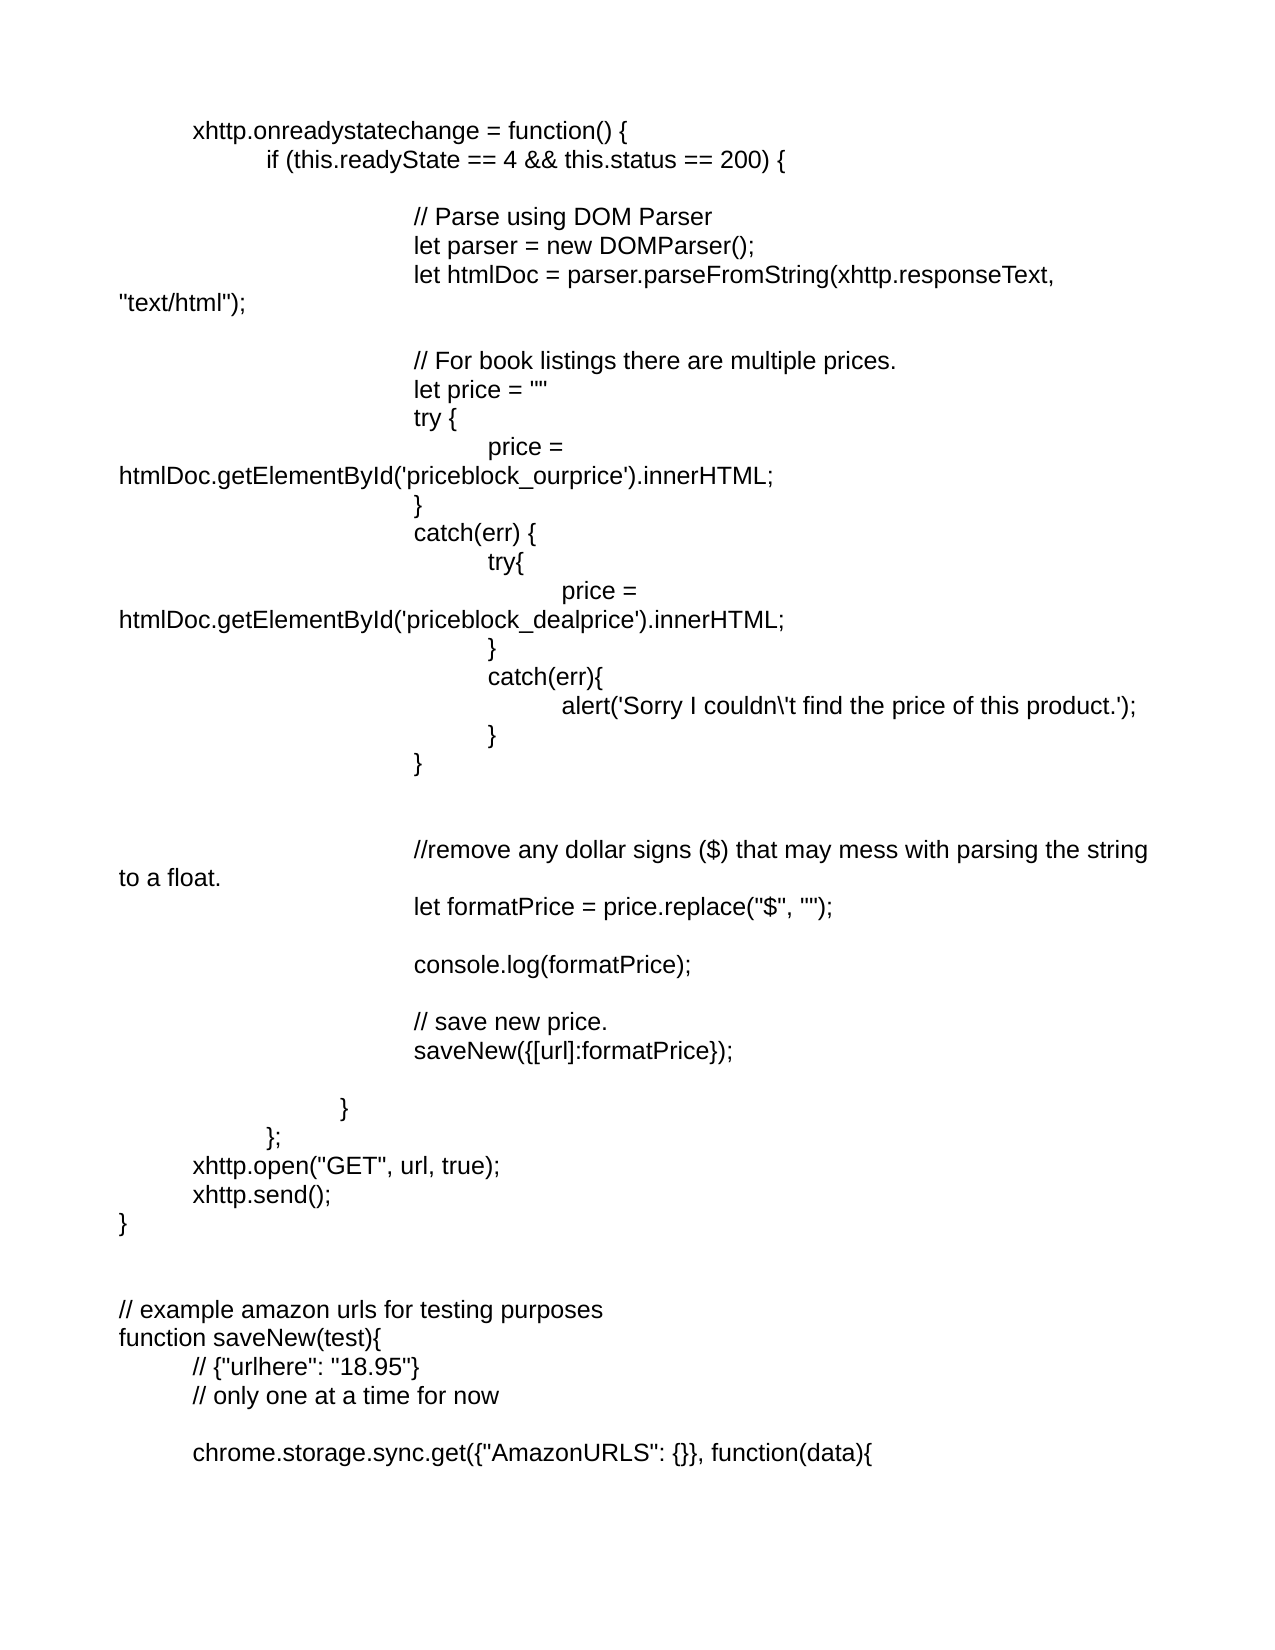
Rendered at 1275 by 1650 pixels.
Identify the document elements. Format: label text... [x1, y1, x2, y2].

text try { [119, 403, 1156, 432]
text try{ [119, 547, 1156, 576]
text let parser = new DOMParser(); [119, 231, 1156, 259]
text function saveNew(test){ [119, 1323, 1156, 1352]
text // Parse using DOM Parser [119, 202, 1156, 231]
text // only one at a time for now [119, 1381, 1156, 1409]
text } [119, 748, 1156, 777]
text // save new price. [119, 1007, 1156, 1036]
text chrome.storage.sync.get({"AmazonURLS": {}}, function(data){ [119, 1438, 1156, 1467]
text } [119, 719, 1156, 748]
text alert('Sorry I couldn\'t find the price of this product.'); [119, 691, 1156, 719]
text } [119, 489, 1156, 518]
text xhttp.send(); [119, 1179, 1156, 1208]
text xhttp.onreadystatechange = function() { [119, 116, 1156, 144]
text } [119, 1208, 1156, 1237]
text //remove any dollar signs ($) that may mess with parsing the string to a float. [119, 834, 1156, 892]
text // {"urlhere": "18.95"} [119, 1352, 1156, 1381]
text price = htmlDoc.getElementById('priceblock_ourprice').innerHTML; [119, 432, 1156, 489]
text // For book listings there are multiple prices. [119, 346, 1156, 374]
text } [119, 1093, 1156, 1122]
text // example amazon urls for testing purposes [119, 1294, 1156, 1323]
text }; [119, 1122, 1156, 1151]
text saveNew({[url]:formatPrice}); [119, 1036, 1156, 1064]
text price = htmlDoc.getElementById('priceblock_dealprice').innerHTML; [119, 576, 1156, 633]
text console.log(formatPrice); [119, 949, 1156, 978]
text let formatPrice = price.replace("$", ""); [119, 892, 1156, 921]
text xhttp.open("GET", url, true); [119, 1151, 1156, 1179]
text if (this.readyState == 4 && this.status == 200) { [119, 144, 1156, 173]
text let htmlDoc = parser.parseFromString(xhttp.responseText, "text/html"); [119, 259, 1156, 317]
text catch(err){ [119, 662, 1156, 691]
text let price = "" [119, 374, 1156, 403]
text catch(err) { [119, 518, 1156, 547]
text } [119, 633, 1156, 662]
